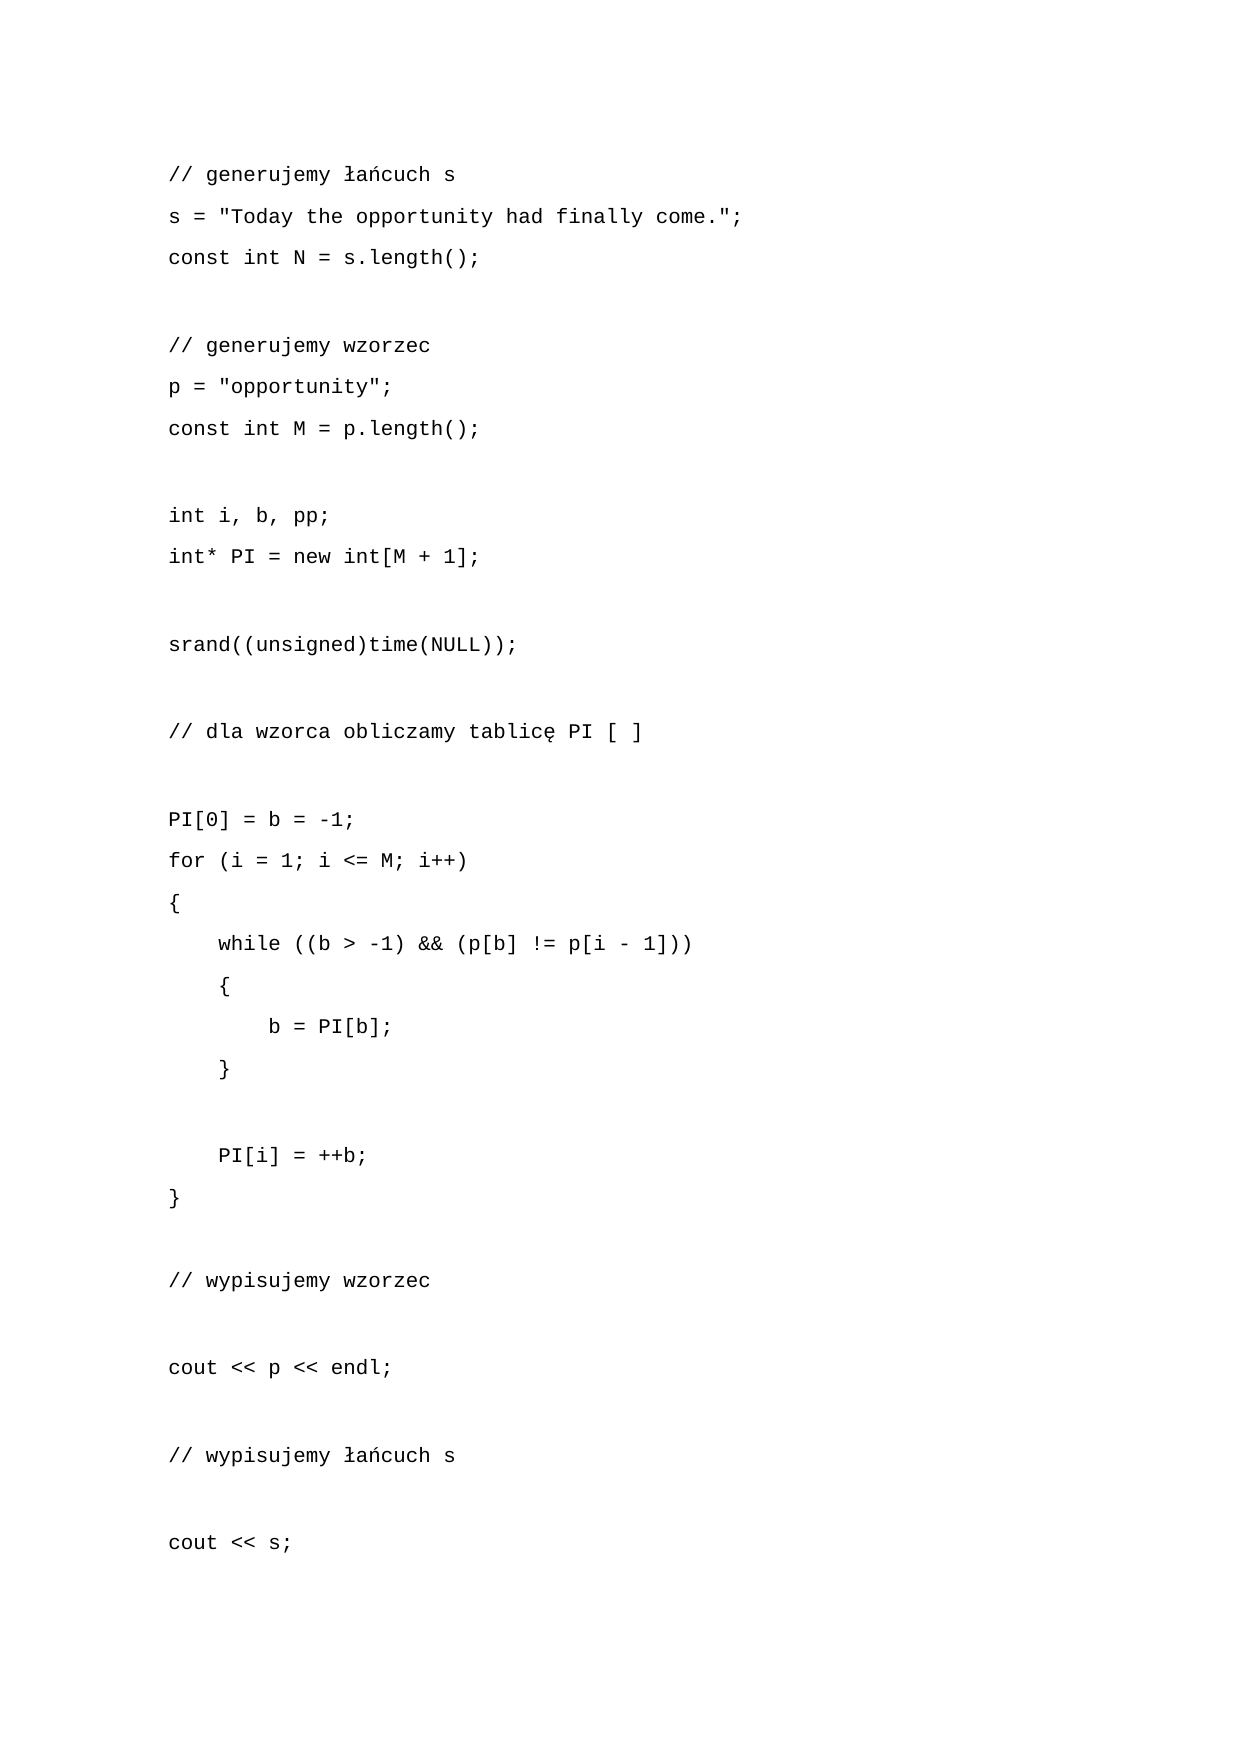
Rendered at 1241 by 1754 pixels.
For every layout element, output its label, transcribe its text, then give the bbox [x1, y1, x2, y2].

text const int N = s.length(); [118, 247, 1122, 271]
text const int M = p.length(); [118, 417, 1122, 441]
text { [118, 892, 1122, 916]
text } [118, 1187, 1122, 1210]
text // wypisujemy łańcuch s [118, 1444, 1122, 1468]
text int* PI = new int[M + 1]; [118, 546, 1122, 570]
text cout << p << endl; [118, 1357, 1122, 1381]
text srand((unsigned)time(NULL)); [118, 634, 1122, 658]
text // generujemy wzorzec [118, 334, 1122, 358]
text // wypisujemy wzorzec [118, 1269, 1122, 1293]
text // dla wzorca obliczamy tablicę PI [ ] [118, 721, 1122, 745]
text PI[0] = b = -1; [118, 809, 1122, 833]
text p = "opportunity"; [118, 376, 1122, 400]
text int i, b, pp; [118, 505, 1122, 529]
text for (i = 1; i <= M; i++) [118, 850, 1122, 874]
text // generujemy łańcuch s [118, 164, 1122, 188]
text PI[i] = ++b; [118, 1145, 1122, 1169]
text b = PI[b]; [118, 1016, 1122, 1040]
text while ((b > -1) && (p[b] != p[i - 1])) [118, 933, 1122, 957]
text cout << s; [118, 1532, 1122, 1556]
text { [118, 975, 1122, 998]
text } [118, 1058, 1122, 1081]
text s = "Today the opportunity had finally come."; [118, 206, 1122, 229]
